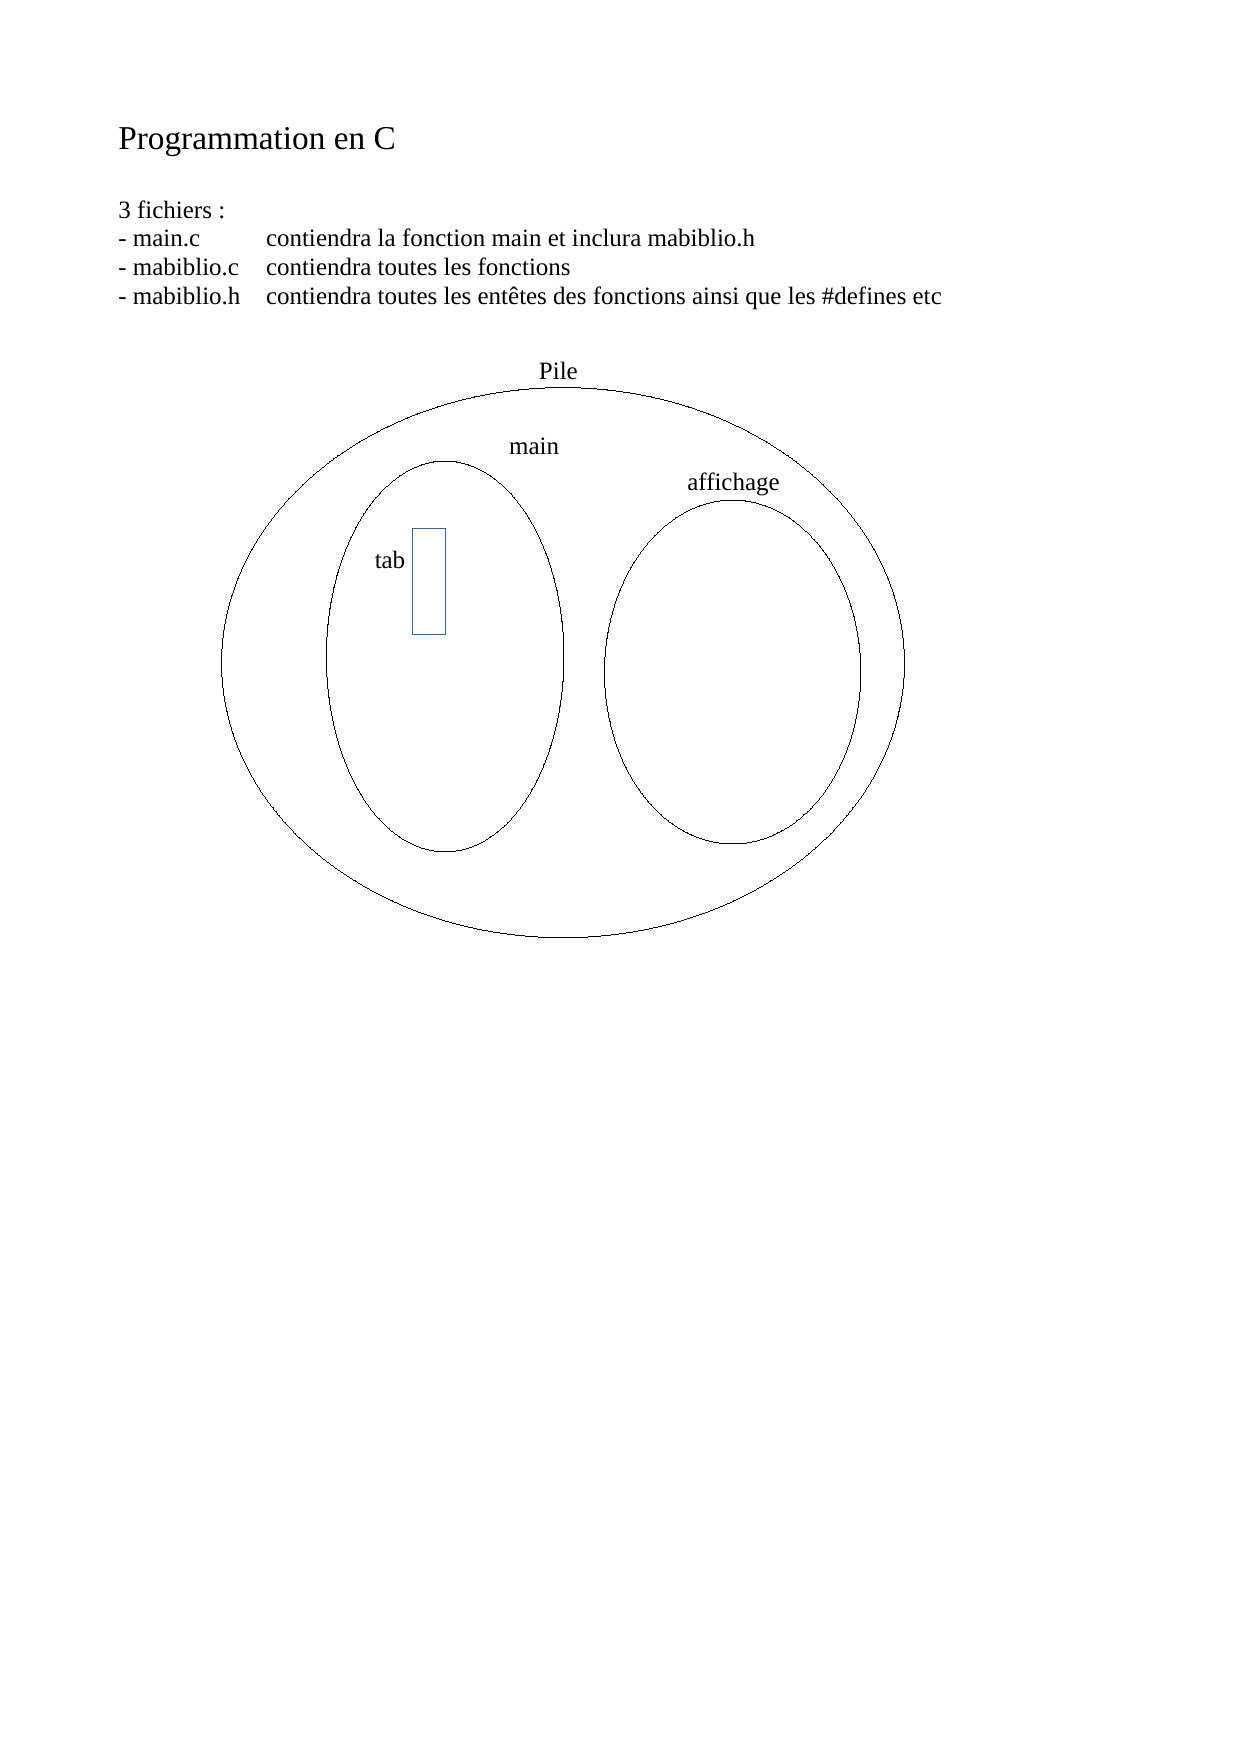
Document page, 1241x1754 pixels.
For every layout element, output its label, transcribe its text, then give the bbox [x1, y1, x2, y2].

text 3 fichiers : [118, 195, 1122, 223]
text - main.c contiendra la fonction main et inclura mabiblio.h [118, 223, 1122, 252]
text - mabiblio.c contiendra toutes les fonctions [118, 252, 1122, 281]
text Programmation en C [118, 118, 1122, 156]
text - mabiblio.h contiendra toutes les entêtes des fonctions ainsi que les #defines etc [118, 281, 1122, 310]
